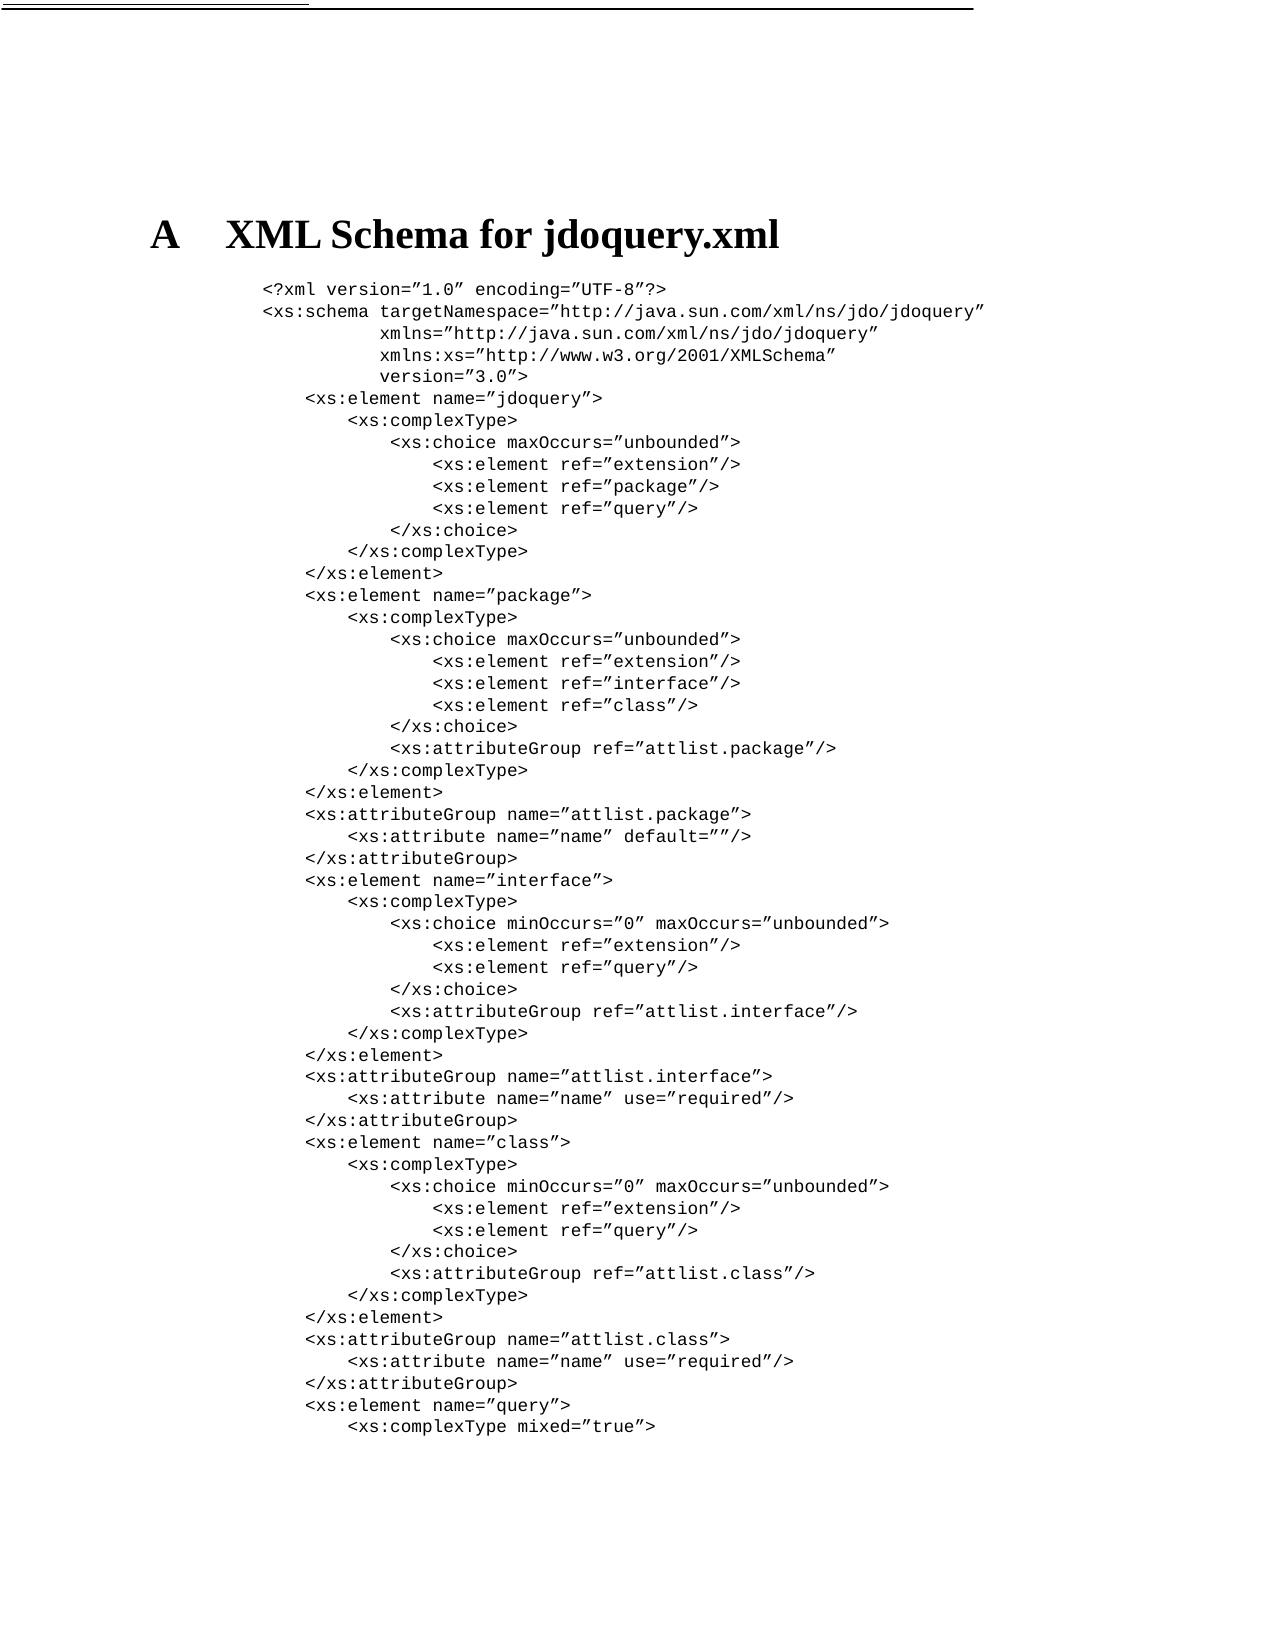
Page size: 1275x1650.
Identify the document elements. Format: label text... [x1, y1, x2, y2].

text </xs:choice> [262, 979, 1125, 1001]
text </xs:choice> [262, 716, 1125, 738]
text </xs:attributeGroup> [262, 847, 1125, 869]
text <xs:element ref=”extension”/> [262, 651, 1125, 672]
text xmlns=”http://java.sun.com/xml/ns/jdo/jdoquery” [262, 322, 1125, 344]
text </xs:complexType> [262, 1285, 1125, 1307]
text <xs:element ref=”extension”/> [262, 935, 1125, 957]
text <xs:attribute name=”name” use=”required”/> [262, 1088, 1125, 1110]
text </xs:choice> [262, 1241, 1125, 1263]
text <xs:element ref=”extension”/> [262, 1197, 1125, 1219]
text </xs:element> [262, 1044, 1125, 1066]
text </xs:choice> [262, 519, 1125, 541]
text <xs:element ref=”interface”/> [262, 672, 1125, 694]
text </xs:attributeGroup> [262, 1110, 1125, 1132]
text <xs:element name=”interface”> [262, 869, 1125, 891]
text <xs:element name=”query”> [262, 1394, 1125, 1416]
text </xs:complexType> [262, 1022, 1125, 1044]
text <xs:attributeGroup ref=”attlist.interface”/> [262, 1001, 1125, 1022]
text <xs:complexType mixed=”true”> [262, 1416, 1125, 1438]
text <xs:complexType> [262, 410, 1125, 432]
text <xs:element ref=”extension”/> [262, 454, 1125, 476]
text version=”3.0”> [262, 366, 1125, 388]
text <xs:choice minOccurs=”0” maxOccurs=”unbounded”> [262, 1176, 1125, 1197]
text </xs:element> [262, 1307, 1125, 1329]
text </xs:attributeGroup> [262, 1372, 1125, 1394]
text <xs:choice maxOccurs=”unbounded”> [262, 432, 1125, 454]
text <xs:element ref=”package”/> [262, 476, 1125, 497]
text <xs:attributeGroup ref=”attlist.class”/> [262, 1263, 1125, 1285]
text <xs:attributeGroup ref=”attlist.package”/> [262, 738, 1125, 760]
text <xs:attribute name=”name” use=”required”/> [262, 1351, 1125, 1372]
text <xs:element name=”jdoquery”> [262, 388, 1125, 410]
text <xs:attributeGroup name=”attlist.class”> [262, 1329, 1125, 1351]
text <xs:element ref=”class”/> [262, 694, 1125, 716]
text <xs:choice maxOccurs=”unbounded”> [262, 629, 1125, 651]
subtitle XML Schema for jdoquery.xml [150, 210, 1125, 258]
text <xs:complexType> [262, 891, 1125, 913]
text <xs:attributeGroup name=”attlist.package”> [262, 804, 1125, 826]
text </xs:complexType> [262, 760, 1125, 782]
text <xs:schema targetNamespace=”http://java.sun.com/xml/ns/jdo/jdoquery” [262, 301, 1125, 322]
text xmlns:xs=”http://www.w3.org/2001/XMLSchema” [262, 344, 1125, 366]
text <xs:attributeGroup name=”attlist.interface”> [262, 1066, 1125, 1088]
text <xs:complexType> [262, 607, 1125, 629]
text <xs:element name=”package”> [262, 585, 1125, 607]
text <xs:element ref=”query”/> [262, 957, 1125, 979]
text <xs:choice minOccurs=”0” maxOccurs=”unbounded”> [262, 913, 1125, 935]
text <xs:element ref=”query”/> [262, 497, 1125, 519]
text <xs:complexType> [262, 1154, 1125, 1176]
text <xs:element ref=”query”/> [262, 1219, 1125, 1241]
text </xs:complexType> [262, 541, 1125, 563]
text <?xml version=”1.0” encoding=”UTF-8”?> [262, 279, 1125, 301]
text <xs:element name=”class”> [262, 1132, 1125, 1154]
text <xs:attribute name=”name” default=””/> [262, 826, 1125, 847]
text </xs:element> [262, 782, 1125, 804]
text </xs:element> [262, 563, 1125, 585]
